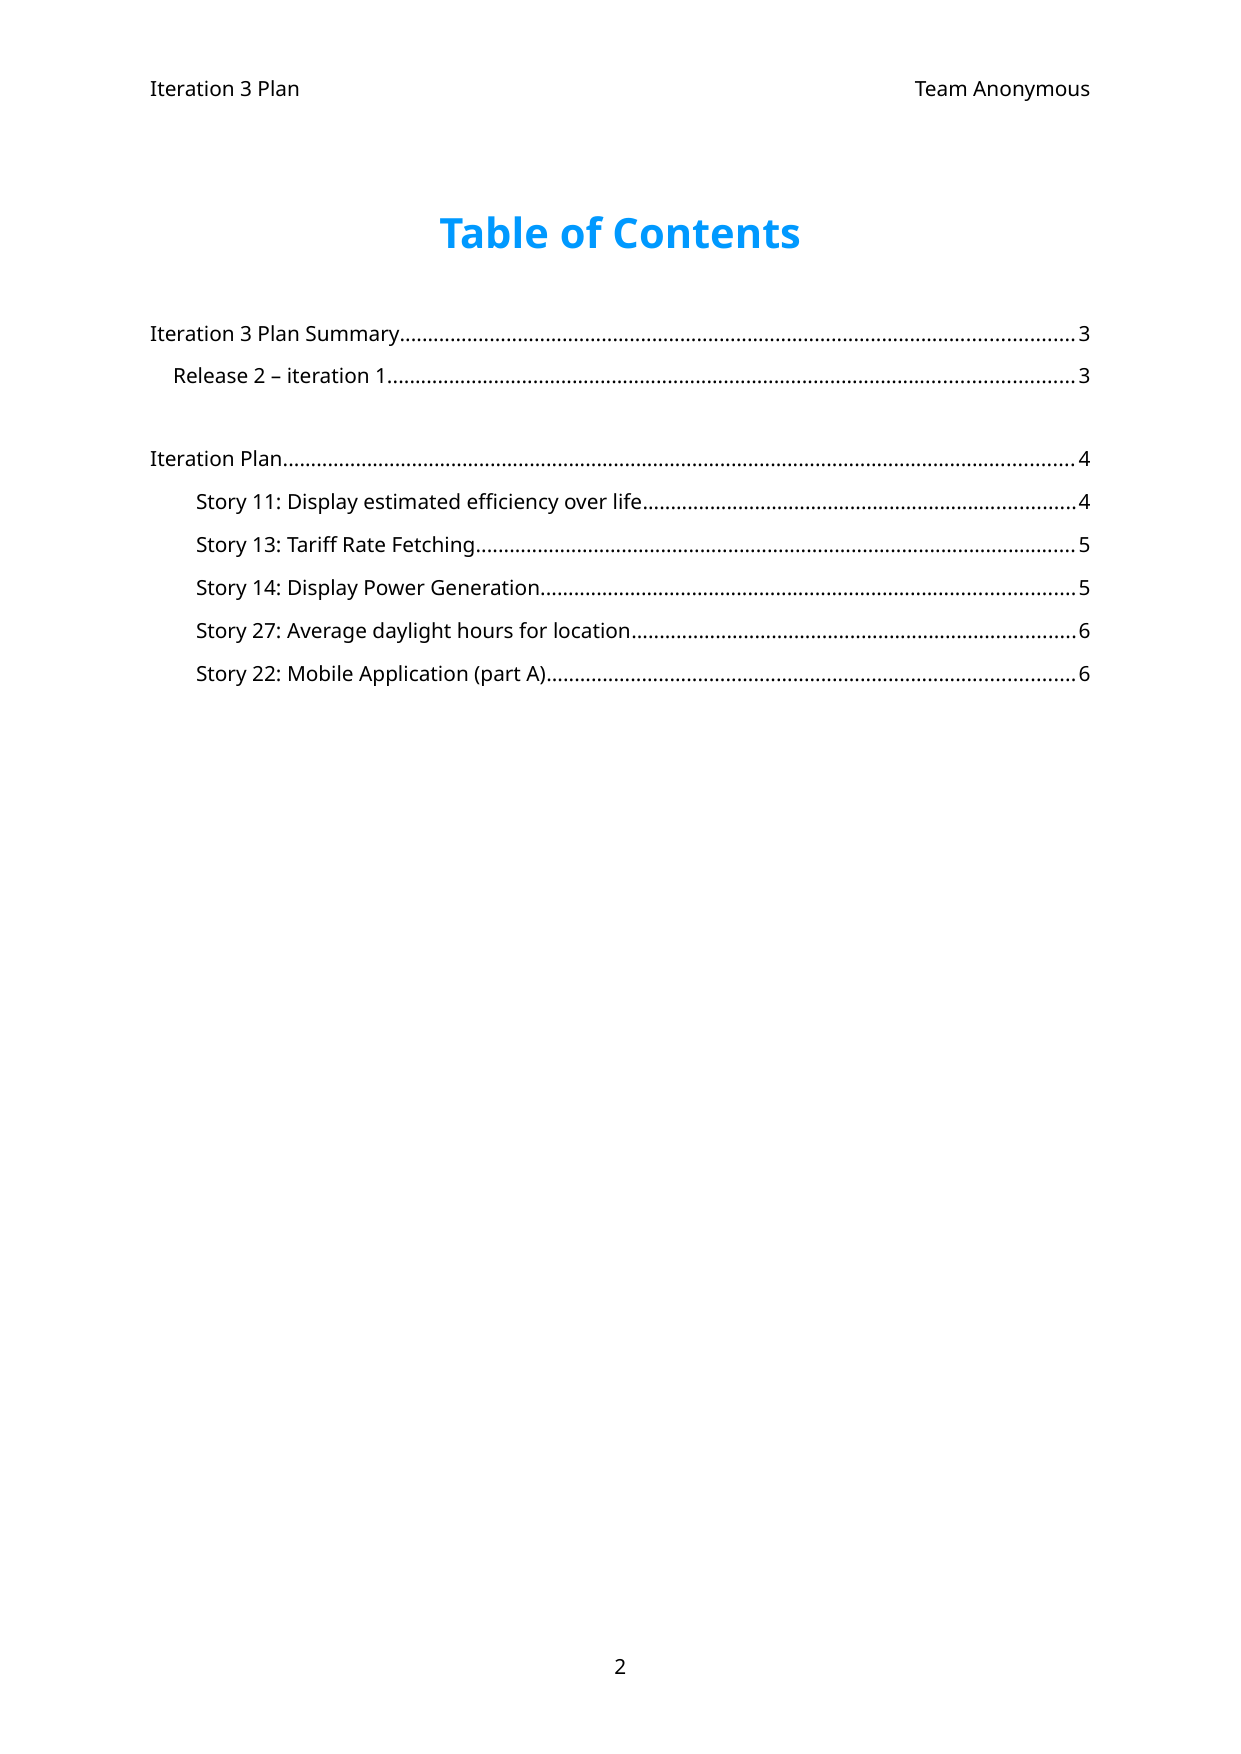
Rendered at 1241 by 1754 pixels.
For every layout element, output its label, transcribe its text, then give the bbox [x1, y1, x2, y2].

text Iteration Plan 4 [150, 444, 1090, 473]
text Story 27: Average daylight hours for location 6 [196, 616, 1090, 645]
text Story 11: Display estimated efficiency over life 4 [196, 487, 1090, 516]
text Iteration 3 Plan Summary 3 [150, 319, 1090, 347]
text Story 13: Tariff Rate Fetching 5 [196, 530, 1090, 559]
text Story 14: Display Power Generation 5 [196, 573, 1090, 602]
subtitle Table of Contents [150, 203, 1090, 260]
text Release 2 – iteration 1. 3 [173, 362, 1090, 390]
text Story 22: Mobile Application (part A) 6 [196, 659, 1090, 688]
